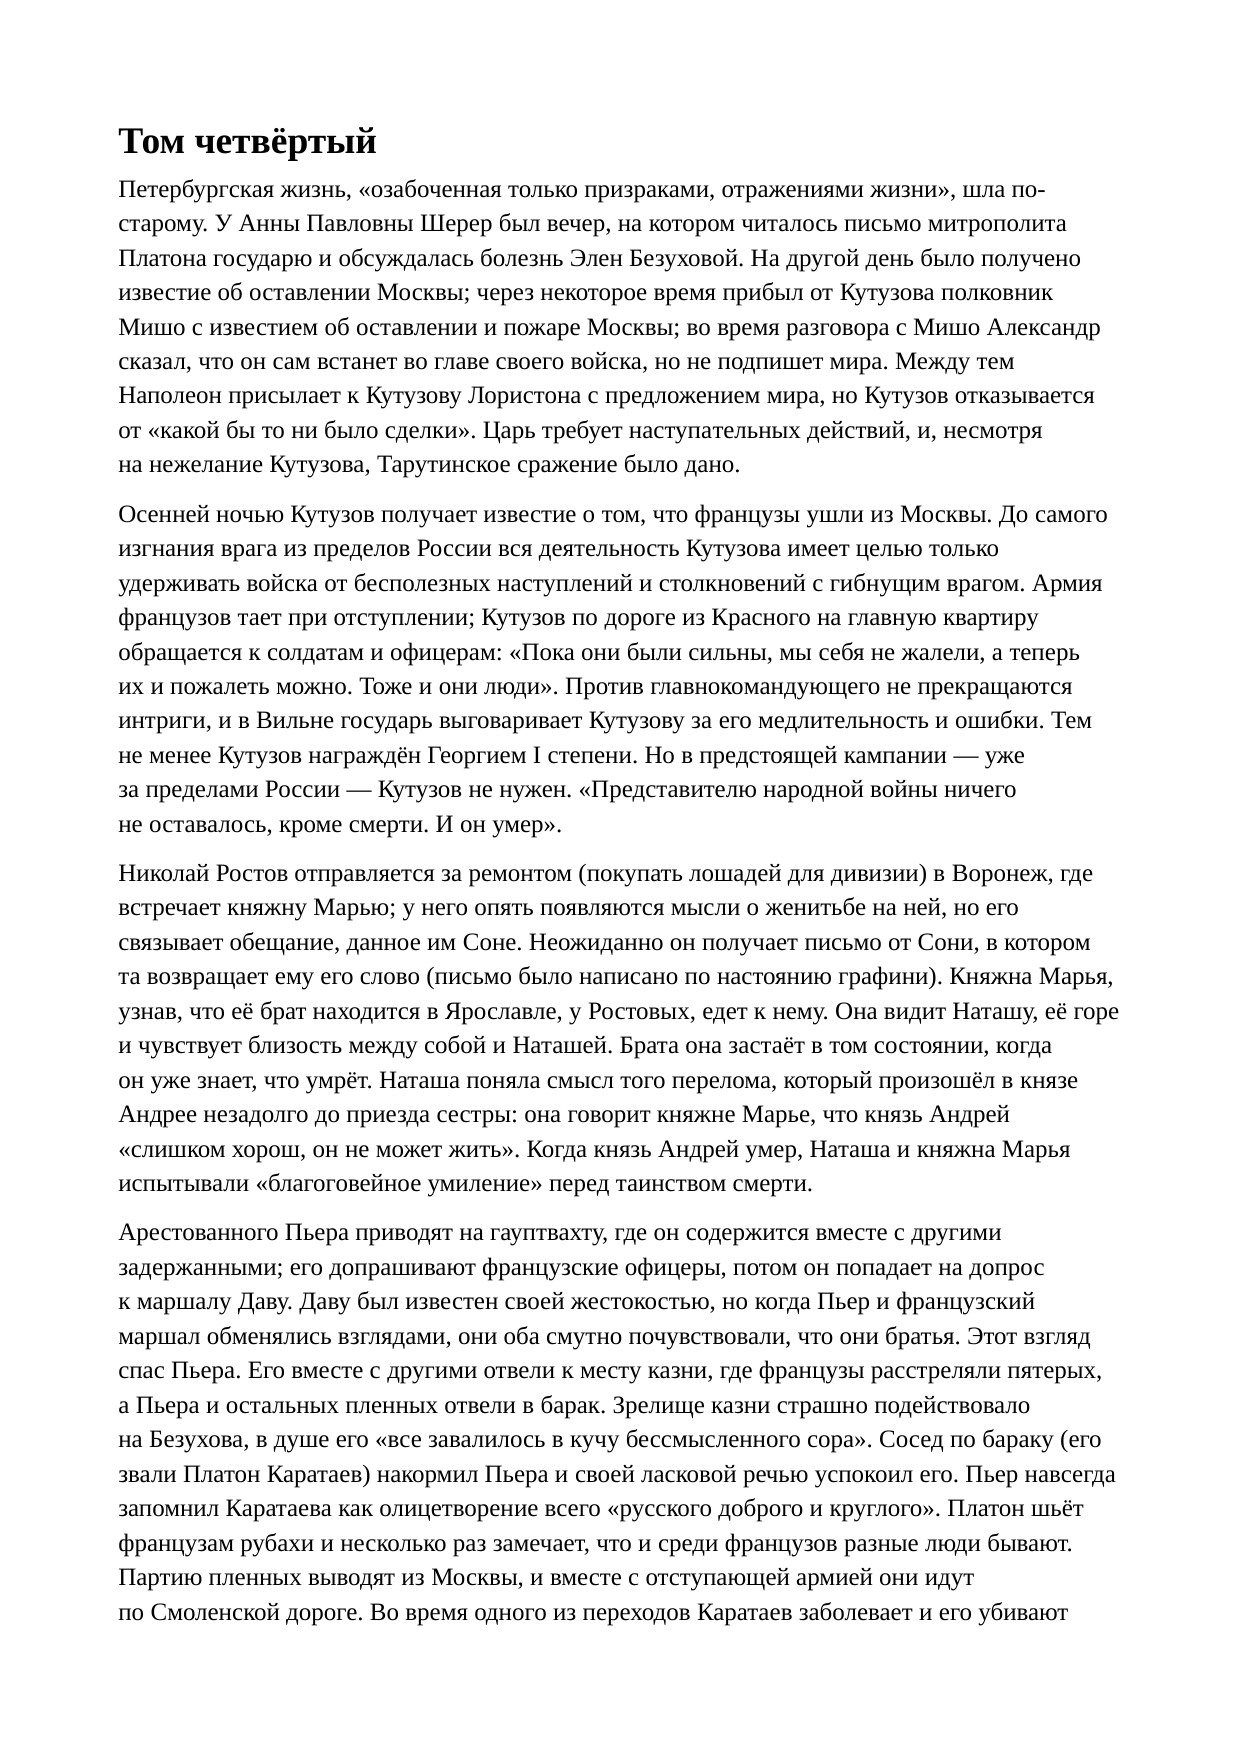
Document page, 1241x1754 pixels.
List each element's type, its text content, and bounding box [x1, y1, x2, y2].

text Николай Ростов отправляется за ремонтом (покупать лошадей для дивизии) в Воронеж, где встречает княжну Марью; у него опять появляются мысли о женитьбе на ней, но его связывает обещание, данное им Соне. Неожиданно он получает письмо от Сони, в котором та возвращает ему его слово (письмо было написано по настоянию графини). Княжна Марья, узнав, что её брат находится в Ярославле, у Ростовых, едет к нему. Она видит Наташу, её горе и чувствует близость между собой и Наташей. Брата она застаёт в том состоянии, когда он уже знает, что умрёт. Наташа поняла смысл того перелома, который произошёл в князе Андрее незадолго до приезда сестры: она говорит княжне Марье, что князь Андрей «слишком хорош, он не может жить». Когда князь Андрей умер, Наташа и княжна Марья испытывали «благоговейное умиление» перед таинством смерти. [118, 858, 1122, 1197]
subtitle Том четвёртый [118, 118, 1122, 161]
text Арестованного Пьера приводят на гауптвахту, где он содержится вместе с другими задержанными; его допрашивают французские офицеры, потом он попадает на допрос к маршалу Даву. Даву был известен своей жестокостью, но когда Пьер и французский маршал обменялись взглядами, они оба смутно почувствовали, что они братья. Этот взгляд спас Пьера. Его вместе с другими отвели к месту казни, где французы расстреляли пятерых, а Пьера и остальных пленных отвели в барак. Зрелище казни страшно подействовало на Безухова, в душе его «все завалилось в кучу бессмыс­ленного сора». Сосед по бараку (его звали Платон Каратаев) накормил Пьера и своей ласковой речью успокоил его. Пьер навсегда запомнил Каратаева как олицетворение всего «русского доброго и круглого». Платон шьёт французам рубахи и несколько раз замечает, что и среди французов разные люди бывают. Партию пленных выводят из Москвы, и вместе с отступающей армией они идут по Смоленской дороге. Во время одного из переходов Каратаев заболевает и его убивают [118, 1217, 1122, 1625]
text Петербургская жизнь, «озабоченная только призраками, отражениями жизни», шла по-старому. У Анны Павловны Шерер был вечер, на котором читалось письмо митрополита Платона государю и обсуждалась болезнь Элен Безуховой. На другой день было получено известие об оставлении Москвы; через некоторое время прибыл от Кутузова полковник Мишо с известием об оставлении и пожаре Москвы; во время разговора с Мишо Александр сказал, что он сам встанет во главе своего войска, но не подпишет мира. Между тем Наполеон присылает к Кутузову Лористона с предложением мира, но Кутузов отказывается от «какой бы то ни было сделки». Царь требует наступа­тельных действий, и, несмотря на нежелание Кутузова, Тарутинское сражение было дано. [118, 174, 1122, 478]
text Осенней ночью Кутузов получает известие о том, что французы ушли из Москвы. До самого изгнания врага из пределов России вся деятельность Кутузова имеет целью только удерживать войска от бесполезных наступлений и столкновений с гибнущим врагом. Армия французов тает при отступлении; Кутузов по дороге из Красного на главную квартиру обращается к солдатам и офицерам: «Пока они были сильны, мы себя не жалели, а теперь их и пожалеть можно. Тоже и они люди». Против главноко­ман­дующего не прекращаются интриги, и в Вильне государь выговаривает Кутузову за его медлительность и ошибки. Тем не менее Кутузов награждён Георгием I степени. Но в предстоящей кампании — уже за пределами России — Кутузов не нужен. «Представителю народной войны ничего не оставалось, кроме смерти. И он умер». [118, 499, 1122, 838]
